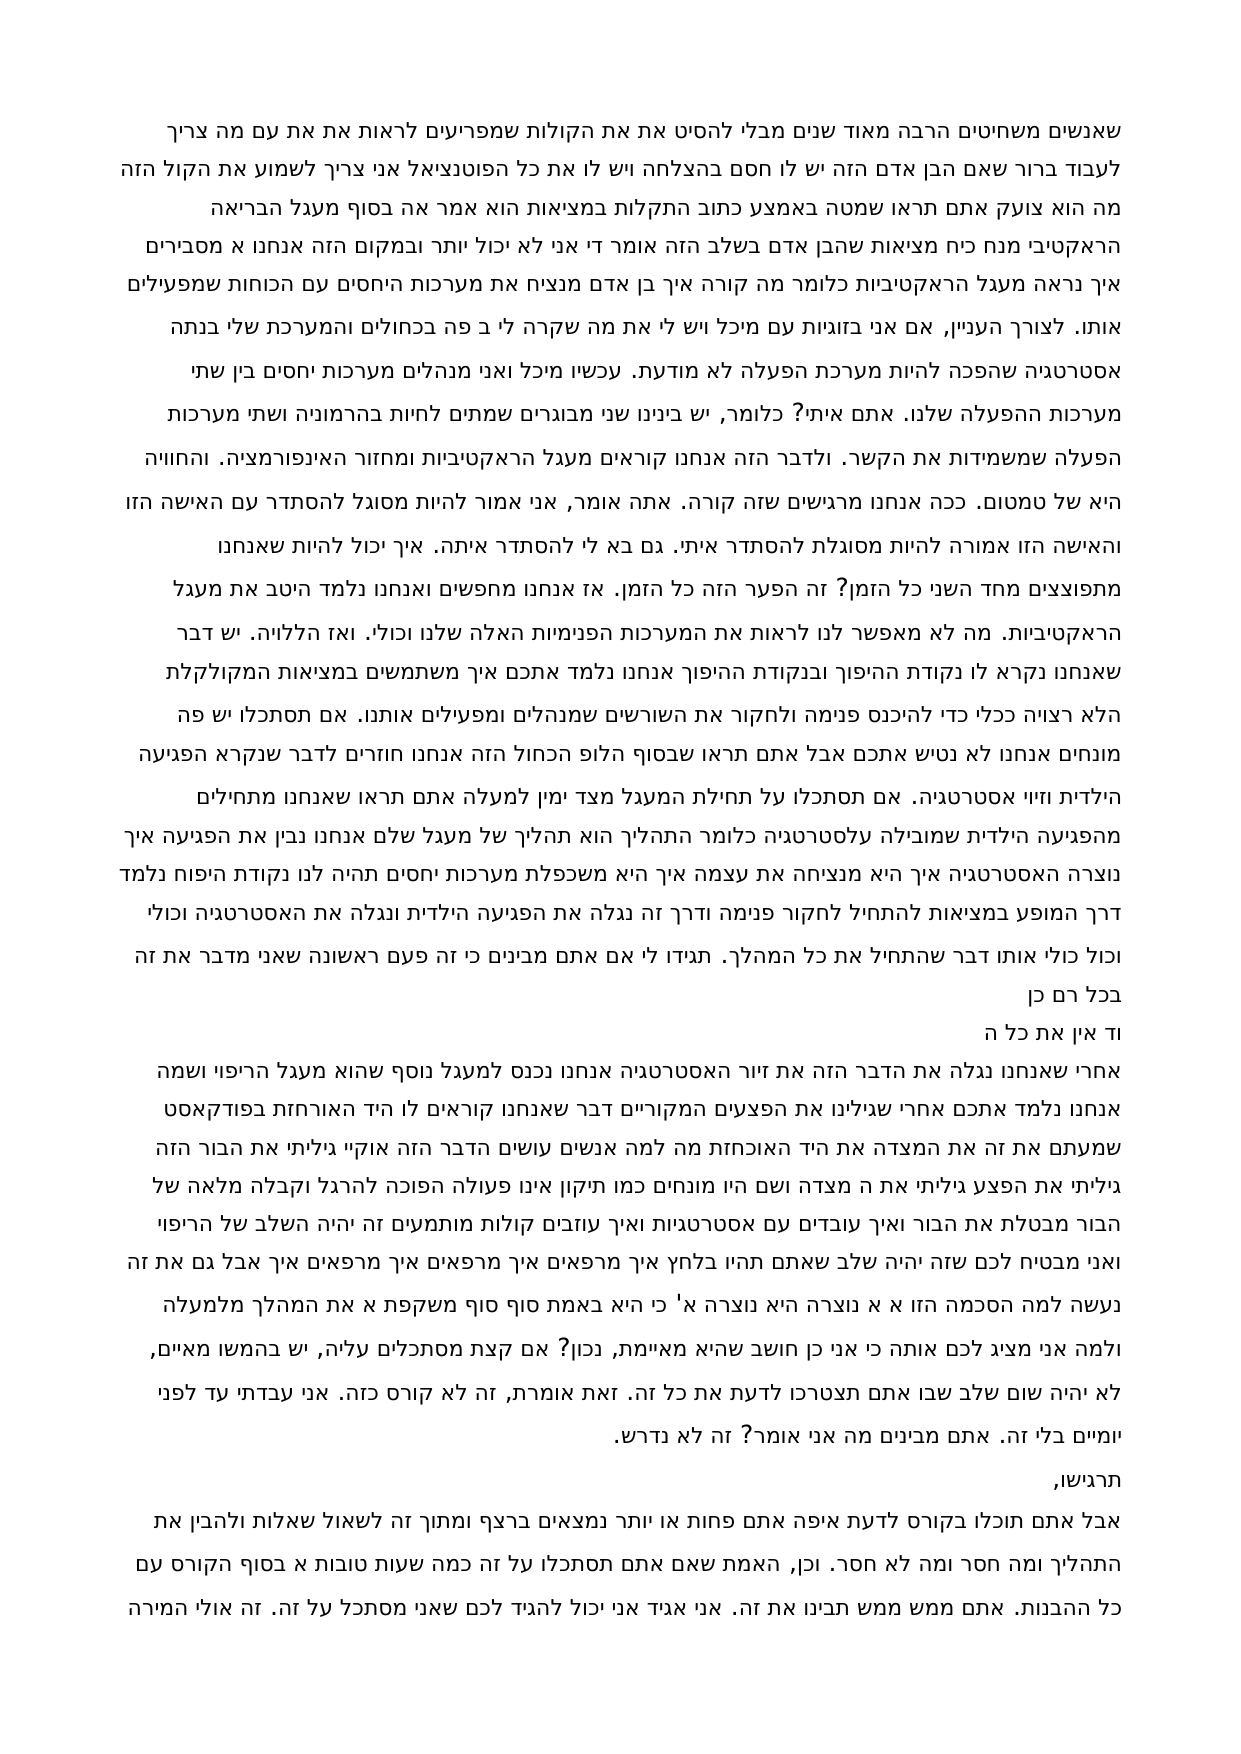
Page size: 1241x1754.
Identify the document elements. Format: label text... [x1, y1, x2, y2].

text אחרי שאנחנו נגלה את הדבר הזה את זיור האסטרטגיה אנחנו נכנס למעגל נוסף שהוא מעגל הריפוי ושמה אנחנו נלמד אתכם אחרי שגילינו את הפצעים המקוריים דבר שאנחנו קוראים לו היד האורחזת בפודקאסט שמעתם את זה את המצדה את היד האוכחזת מה למה אנשים עושים הדבר הזה אוקיי גיליתי את הבור הזה גיליתי את הפצע גיליתי את ה מצדה ושם היו מונחים כמו תיקון אינו פעולה הפוכה להרגל וקבלה מלאה של הבור מבטלת את הבור ואיך עובדים עם אסטרטגיות ואיך עוזבים קולות מותמעים זה יהיה השלב של הריפוי ואני מבטיח לכם שזה יהיה שלב שאתם תהיו בלחץ איך מרפאים איך מרפאים איך מרפאים איך אבל גם את זה נעשה למה הסכמה הזו א א נוצרה היא נוצרה א' כי היא באמת סוף סוף משקפת א את המהלך מלמעלה ולמה אני מציג לכם אותה כי אני כן חושב שהיא מאיימת, נכון? אם קצת מסתכלים עליה, יש בהמשו מאיים, לא יהיה שום שלב שבו אתם תצטרכו לדעת את כל זה. זאת אומרת, זה לא קורס כזה. אני עבדתי עד לפני יומיים בלי זה. אתם מבינים מה אני אומר? זה לא נדרש. [118, 1058, 1122, 1450]
text תרגישו, [118, 1464, 1122, 1493]
text וד אין את כל ה [118, 1020, 1122, 1045]
text אבל אתם תוכלו בקורס לדעת איפה אתם פחות או יותר נמצאים ברצף ומתוך זה לשאול שאלות ולהבין את התהליך ומה חסר ומה לא חסר. וכן, האמת שאם אתם תסתכלו על זה כמה שעות טובות א בסוף הקורס עם כל ההבנות. אתם ממש ממש תבינו את זה. אני אגיד אני יכול להגיד לכם שאני מסתכל על זה. זה אולי המירה [118, 1508, 1122, 1621]
text שאנשים משחיטים הרבה מאוד שנים מבלי להסיט את את הקולות שמפריעים לראות את את עם מה צריך לעבוד ברור שאם הבן אדם הזה יש לו חסם בהצלחה ויש לו את כל הפוטנציאל אני צריך לשמוע את הקול הזה מה הוא צועק אתם תראו שמטה באמצע כתוב התקלות במציאות הוא אמר אה בסוף מעגל הבריאה הראקטיבי מנח כיח מציאות שהבן אדם בשלב הזה אומר די אני לא יכול יותר ובמקום הזה אנחנו א מסבירים איך נראה מעגל הראקטיביות כלומר מה קורה איך בן אדם מנציח את מערכות היחסים עם הכוחות שמפעילים אותו. לצורך העניין, אם אני בזוגיות עם מיכל ויש לי את מה שקרה לי ב פה בכחולים והמערכת שלי בנתה אסטרטגיה שהפכה להיות מערכת הפעלה לא מודעת. עכשיו מיכל ואני מנהלים מערכות יחסים בין שתי מערכות ההפעלה שלנו. אתם איתי? כלומר, יש בינינו שני מבוגרים שמתים לחיות בהרמוניה ושתי מערכות הפעלה שמשמידות את הקשר. ולדבר הזה אנחנו קוראים מעגל הראקטיביות ומחזור האינפורמציה. והחוויה היא של טמטום. ככה אנחנו מרגישים שזה קורה. אתה אומר, אני אמור להיות מסוגל להסתדר עם האישה הזו והאישה הזו אמורה להיות מסוגלת להסתדר איתי. גם בא לי להסתדר איתה. איך יכול להיות שאנחנו מתפוצצים מחד השני כל הזמן? זה הפער הזה כל הזמן. אז אנחנו מחפשים ואנחנו נלמד היטב את מעגל הראקטיביות. מה לא מאפשר לנו לראות את המערכות הפנימיות האלה שלנו וכולי. ואז הללויה. יש דבר שאנחנו נקרא לו נקודת ההיפוך ובנקודת ההיפוך אנחנו נלמד אתכם איך משתמשים במציאות המקולקלת הלא רצויה ככלי כדי להיכנס פנימה ולחקור את השורשים שמנהלים ומפעילים אותנו. אם תסתכלו יש פה מונחים אנחנו לא נטיש אתכם אבל אתם תראו שבסוף הלופ הכחול הזה אנחנו חוזרים לדבר שנקרא הפגיעה הילדית וזיוי אסטרטגיה. אם תסתכלו על תחילת המעגל מצד ימין למעלה אתם תראו שאנחנו מתחילים מהפגיעה הילדית שמובילה עלסטרטגיה כלומר התהליך הוא תהליך של מעגל שלם אנחנו נבין את הפגיעה איך נוצרה האסטרטגיה איך היא מנציחה את עצמה איך היא משכפלת מערכות יחסים תהיה לנו נקודת היפוח נלמד דרך המופע במציאות להתחיל לחקור פנימה ודרך זה נגלה את הפגיעה הילדית ונגלה את האסטרטגיה וכולי וכול כולי אותו דבר שהתחיל את כל המהלך. תגידו לי אם אתם מבינים כי זה פעם ראשונה שאני מדבר את זה בכל רם כן [118, 118, 1122, 1007]
